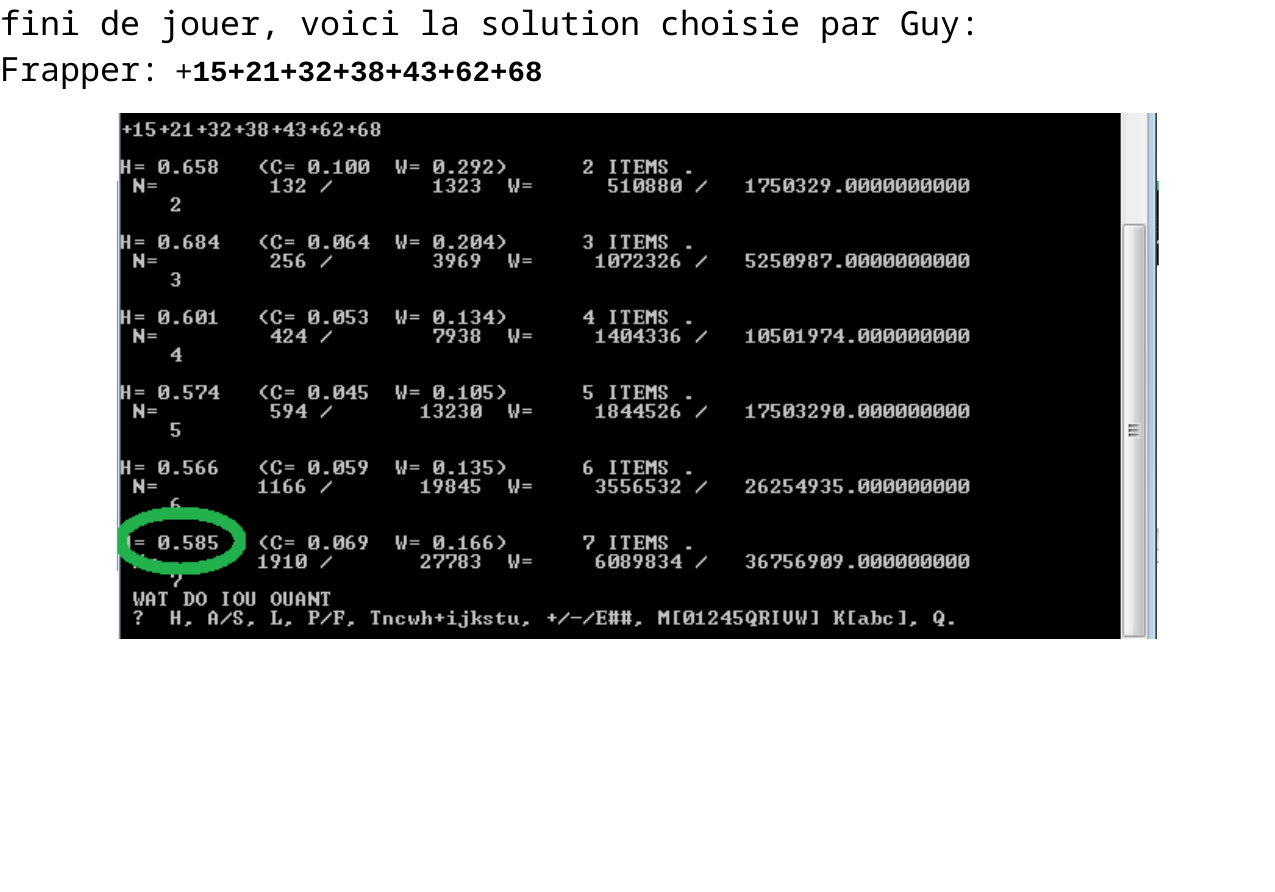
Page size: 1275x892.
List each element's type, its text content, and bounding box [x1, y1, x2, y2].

text Frapper: +15+21+32+38+43+62+68 [0, 45, 1275, 91]
picture [116, 113, 1159, 639]
text fini de jouer, voici la solution choisie par Guy: [0, 0, 1275, 45]
